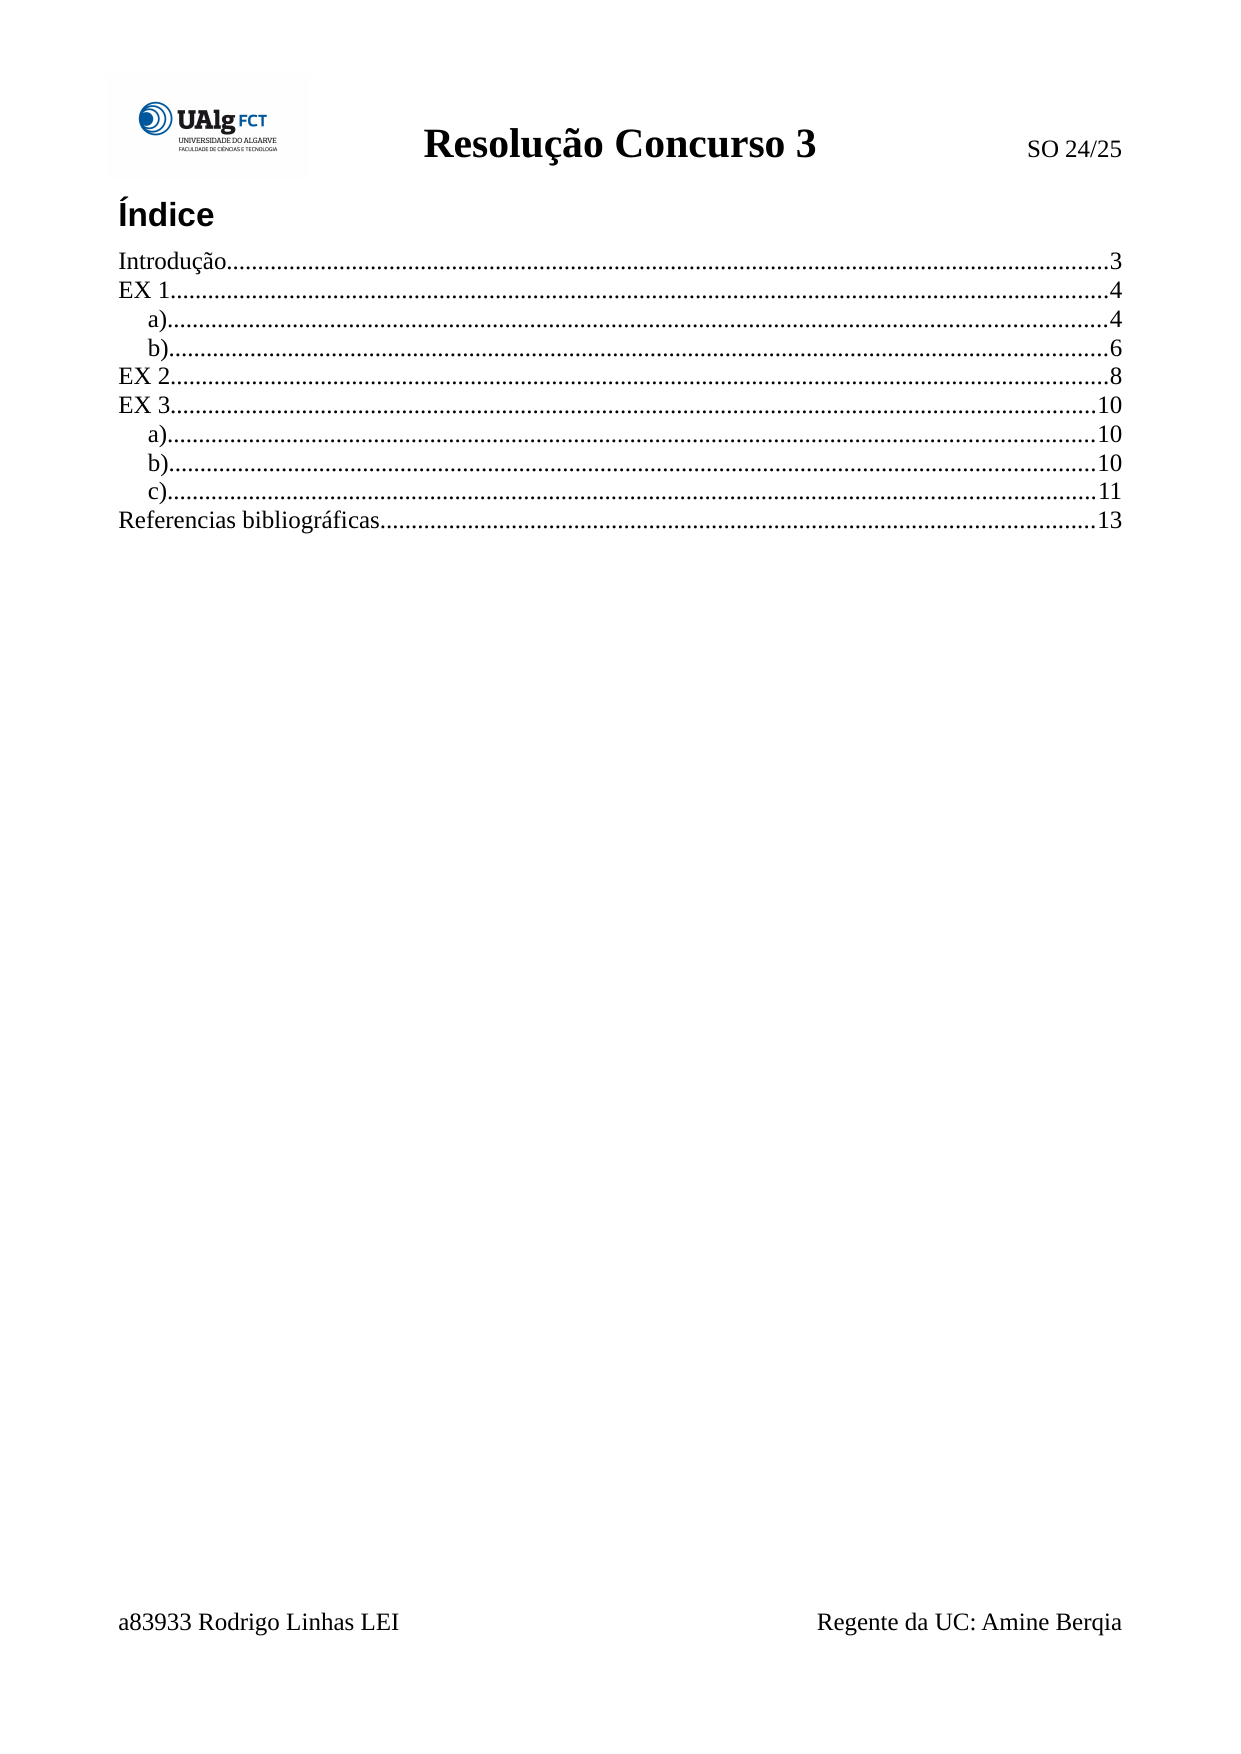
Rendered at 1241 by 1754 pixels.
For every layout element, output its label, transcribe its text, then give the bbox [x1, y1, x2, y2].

text EX 2 8 [118, 361, 1122, 390]
text Referencias bibliográficas 13 [118, 505, 1122, 534]
picture [106, 73, 310, 180]
text c) 11 [148, 476, 1122, 505]
text Introdução 3 [118, 246, 1122, 275]
text EX 3 10 [118, 390, 1122, 419]
text EX 1 4 [118, 275, 1122, 304]
subtitle Índice [118, 196, 1122, 234]
text a) 4 [148, 304, 1122, 333]
text a) 10 [148, 419, 1122, 448]
text b) 6 [148, 333, 1122, 361]
text b) 10 [148, 448, 1122, 476]
